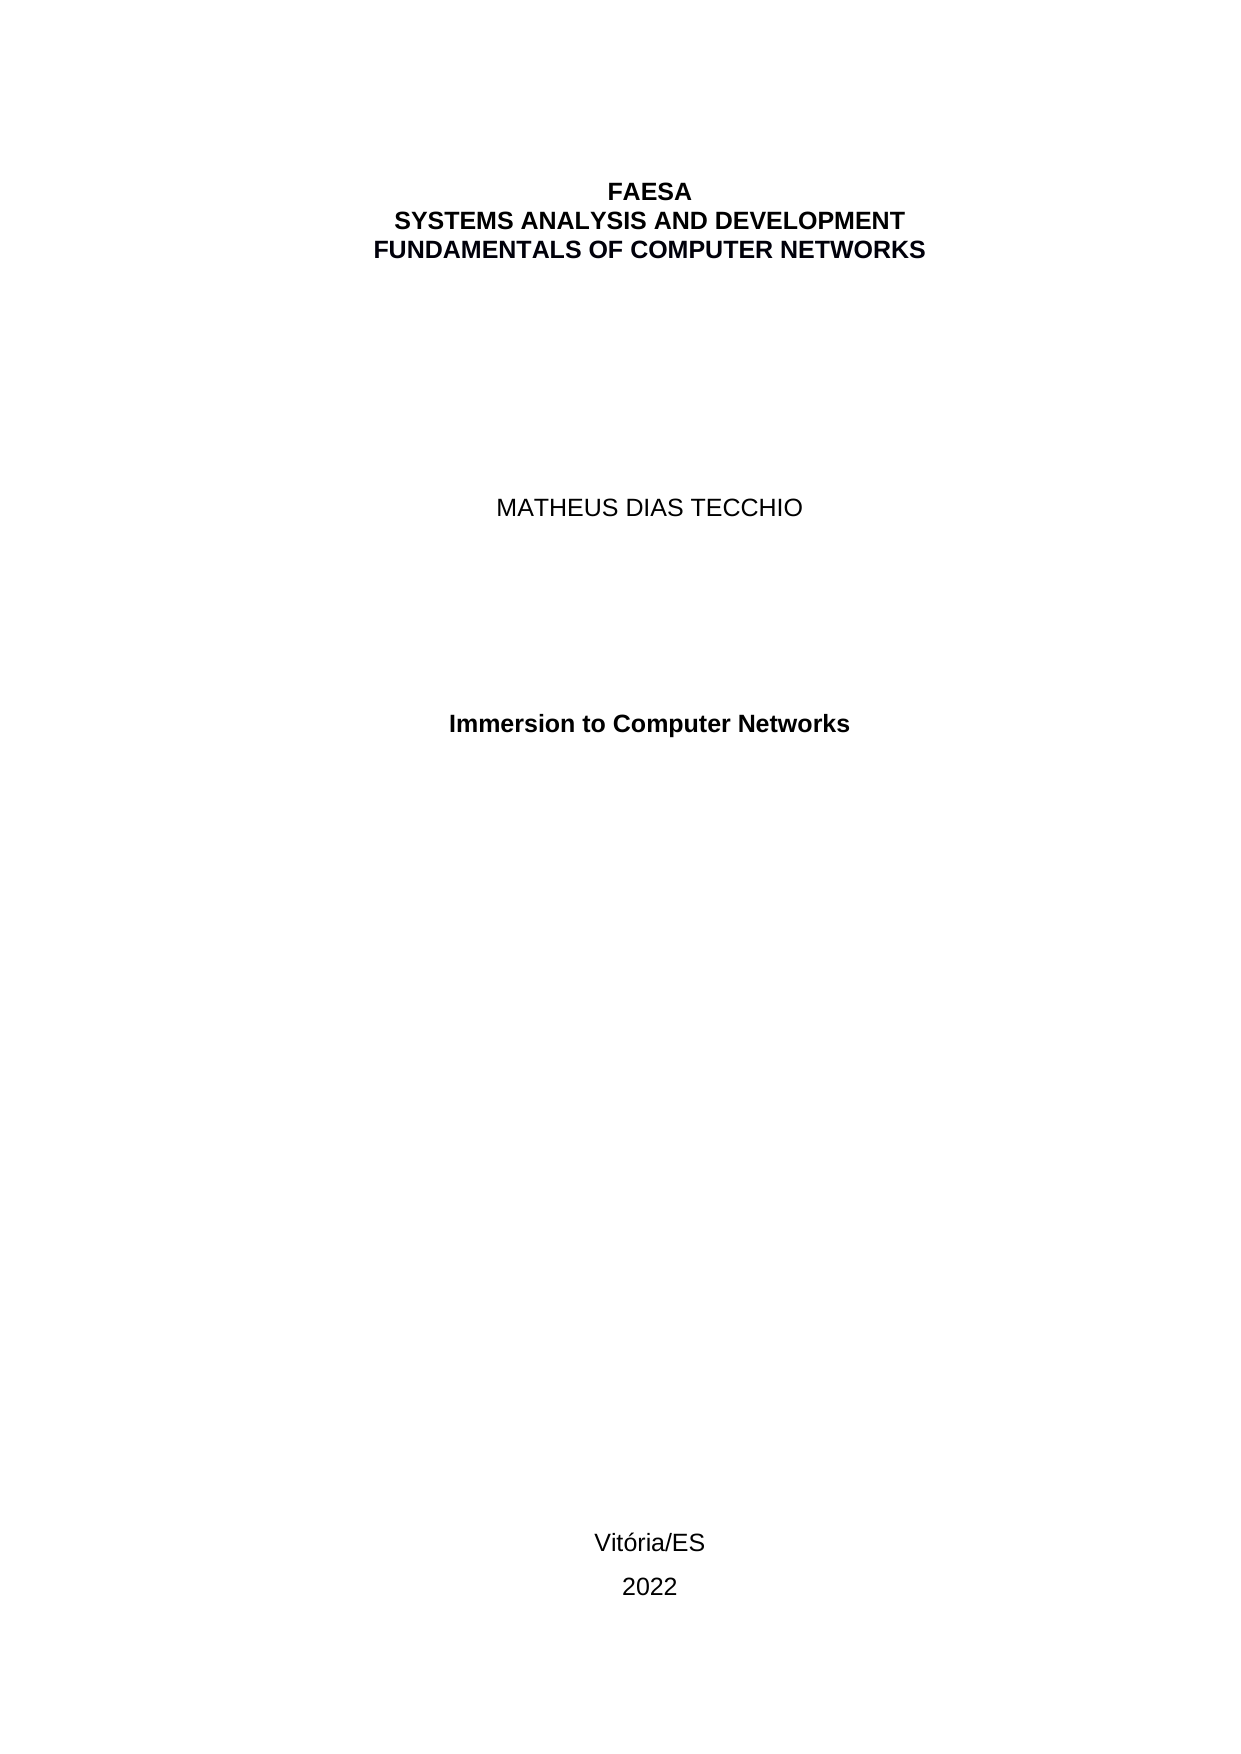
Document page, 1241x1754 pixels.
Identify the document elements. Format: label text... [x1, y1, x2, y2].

text FUNDAMENTALS OF COMPUTER NETWORKS [177, 235, 1122, 263]
text FAESA [177, 177, 1122, 206]
text MATHEUS DIAS TECCHIO [177, 493, 1122, 522]
text SYSTEMS ANALYSIS AND DEVELOPMENT [177, 206, 1122, 235]
text 2022 [177, 1572, 1122, 1600]
text Vitória/ES [177, 1528, 1122, 1557]
text Immersion to Computer Networks [177, 709, 1122, 738]
